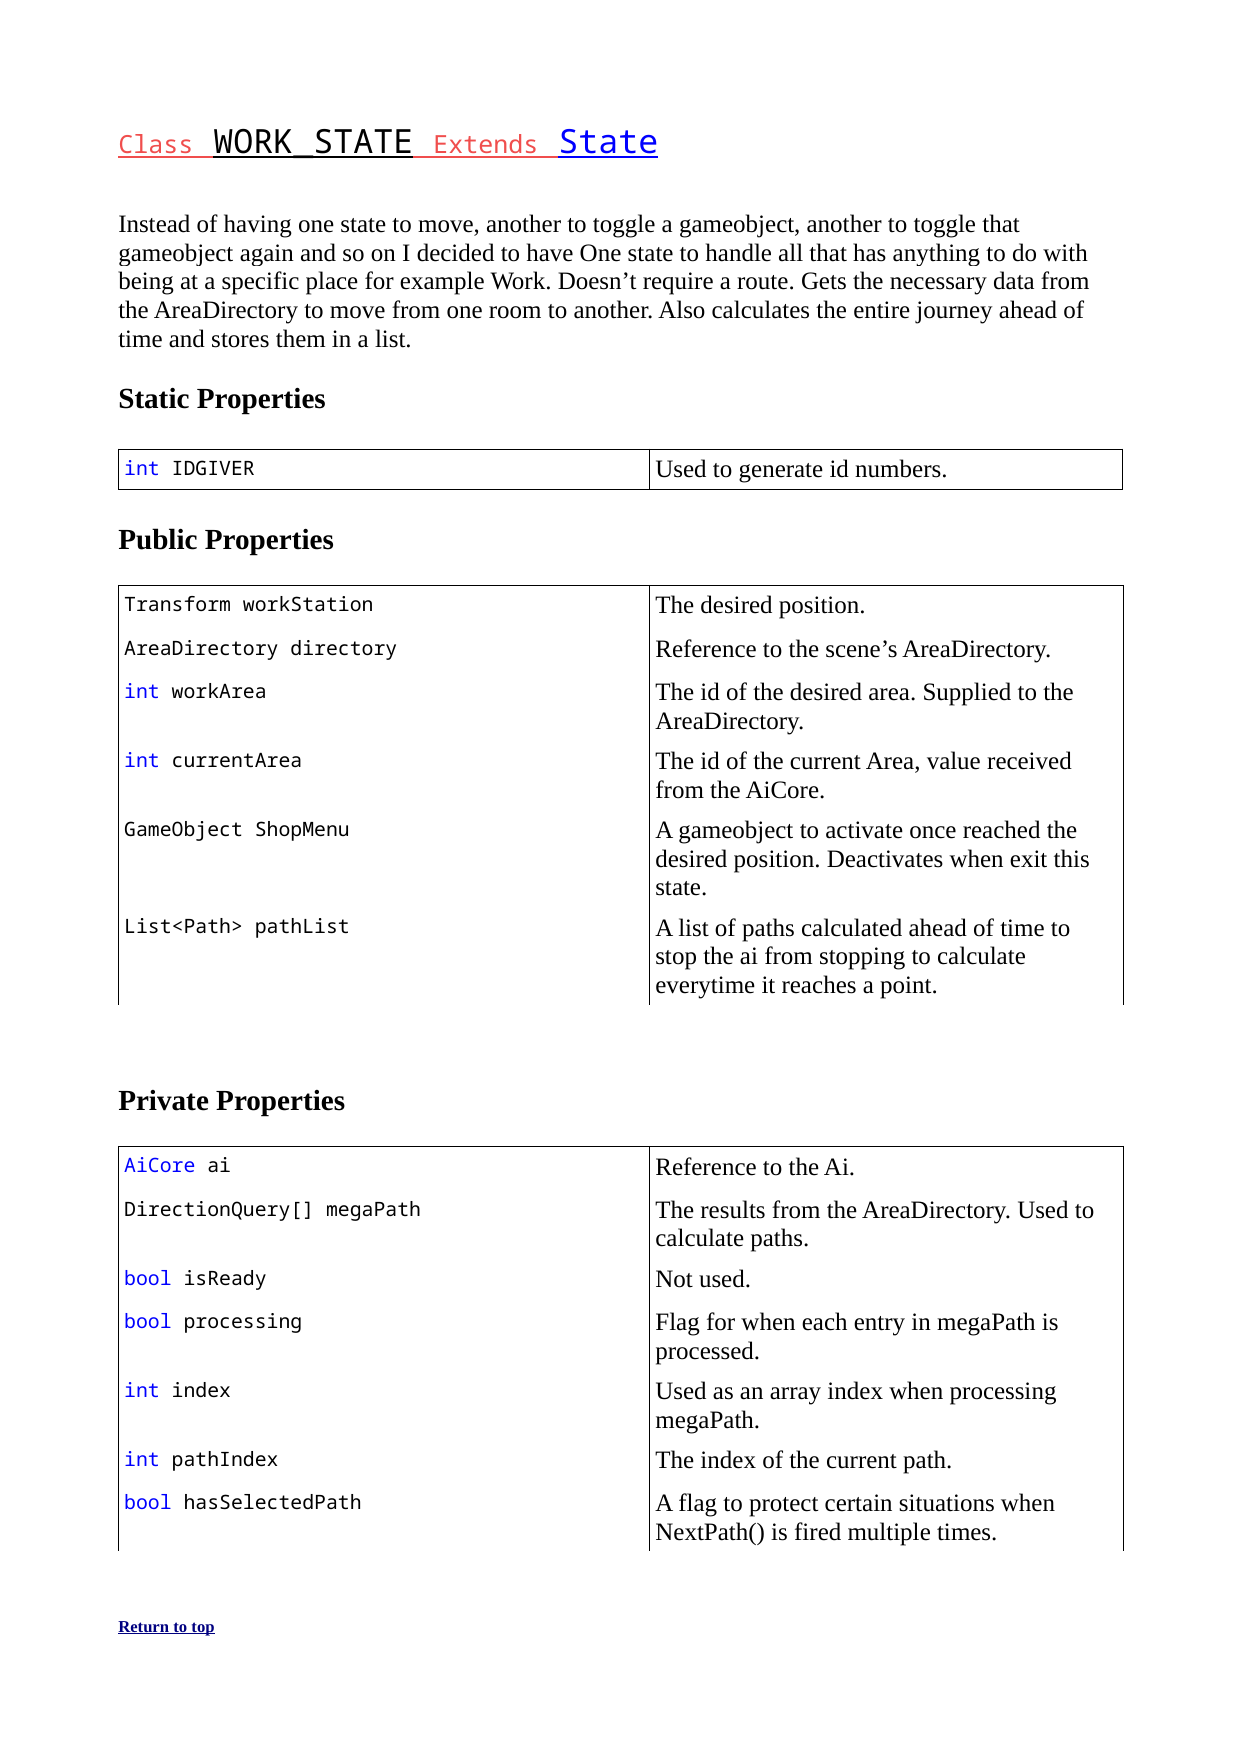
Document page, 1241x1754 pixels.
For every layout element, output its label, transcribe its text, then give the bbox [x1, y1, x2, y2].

text Private Properties [118, 1083, 1122, 1117]
text Instead of having one state to move, another to toggle a gameobject, another to toggle that gameobject again and so on I decided to have One state to handle all that has anything to do with being at a specific place for example Work. Doesn’t require a route. Gets the necessary data from the AreaDirectory to move from one room to another. Also calculates the entire journey ahead of time and stores them in a list. [118, 209, 1122, 353]
text Public Properties [118, 522, 1122, 556]
table_cell The index of the current path. [650, 1439, 1123, 1482]
table_header Transform workStation [119, 586, 649, 628]
table_cell The id of the desired area. Supplied to the AreaDirectory. [650, 671, 1123, 740]
table_cell bool hasSelectedPath [119, 1483, 649, 1551]
table_cell Not used. [650, 1258, 1123, 1301]
table_cell A list of paths calculated ahead of time to stop the ai from stopping to calculate everytime it reaches a point. [650, 907, 1123, 1004]
table_cell DirectionQuery[] megaPath [119, 1189, 649, 1258]
text Class WORK_STATE Extends State [118, 118, 1122, 163]
table_cell Flag for when each entry in megaPath is processed. [650, 1301, 1123, 1370]
table_cell The results from the AreaDirectory. Used to calculate paths. [650, 1189, 1123, 1258]
table_cell GameObject ShopMenu [119, 809, 649, 907]
table_cell List<Path> pathList [119, 907, 649, 1004]
table_cell int pathIndex [119, 1439, 649, 1482]
table_header int IDGIVER [119, 450, 649, 489]
table_header The desired position. [650, 586, 1123, 628]
table_cell Used as an array index when processing megaPath. [650, 1370, 1123, 1439]
table_cell AreaDirectory directory [119, 628, 649, 671]
text Static Properties [118, 381, 1122, 415]
table_cell A gameobject to activate once reached the desired position. Deactivates when exit this state. [650, 809, 1123, 907]
table_cell int index [119, 1370, 649, 1439]
table_cell bool isReady [119, 1258, 649, 1301]
table_header Reference to the Ai. [650, 1147, 1123, 1189]
table_cell int currentArea [119, 740, 649, 809]
table_header Used to generate id numbers. [650, 450, 1122, 489]
table_cell The id of the current Area, value received from the AiCore. [650, 740, 1123, 809]
table_cell bool processing [119, 1301, 649, 1370]
table_cell A flag to protect certain situations when NextPath() is fired multiple times. [650, 1483, 1123, 1551]
table_cell int workArea [119, 671, 649, 740]
table_header AiCore ai [119, 1147, 649, 1189]
table_cell Reference to the scene’s AreaDirectory. [650, 628, 1123, 671]
